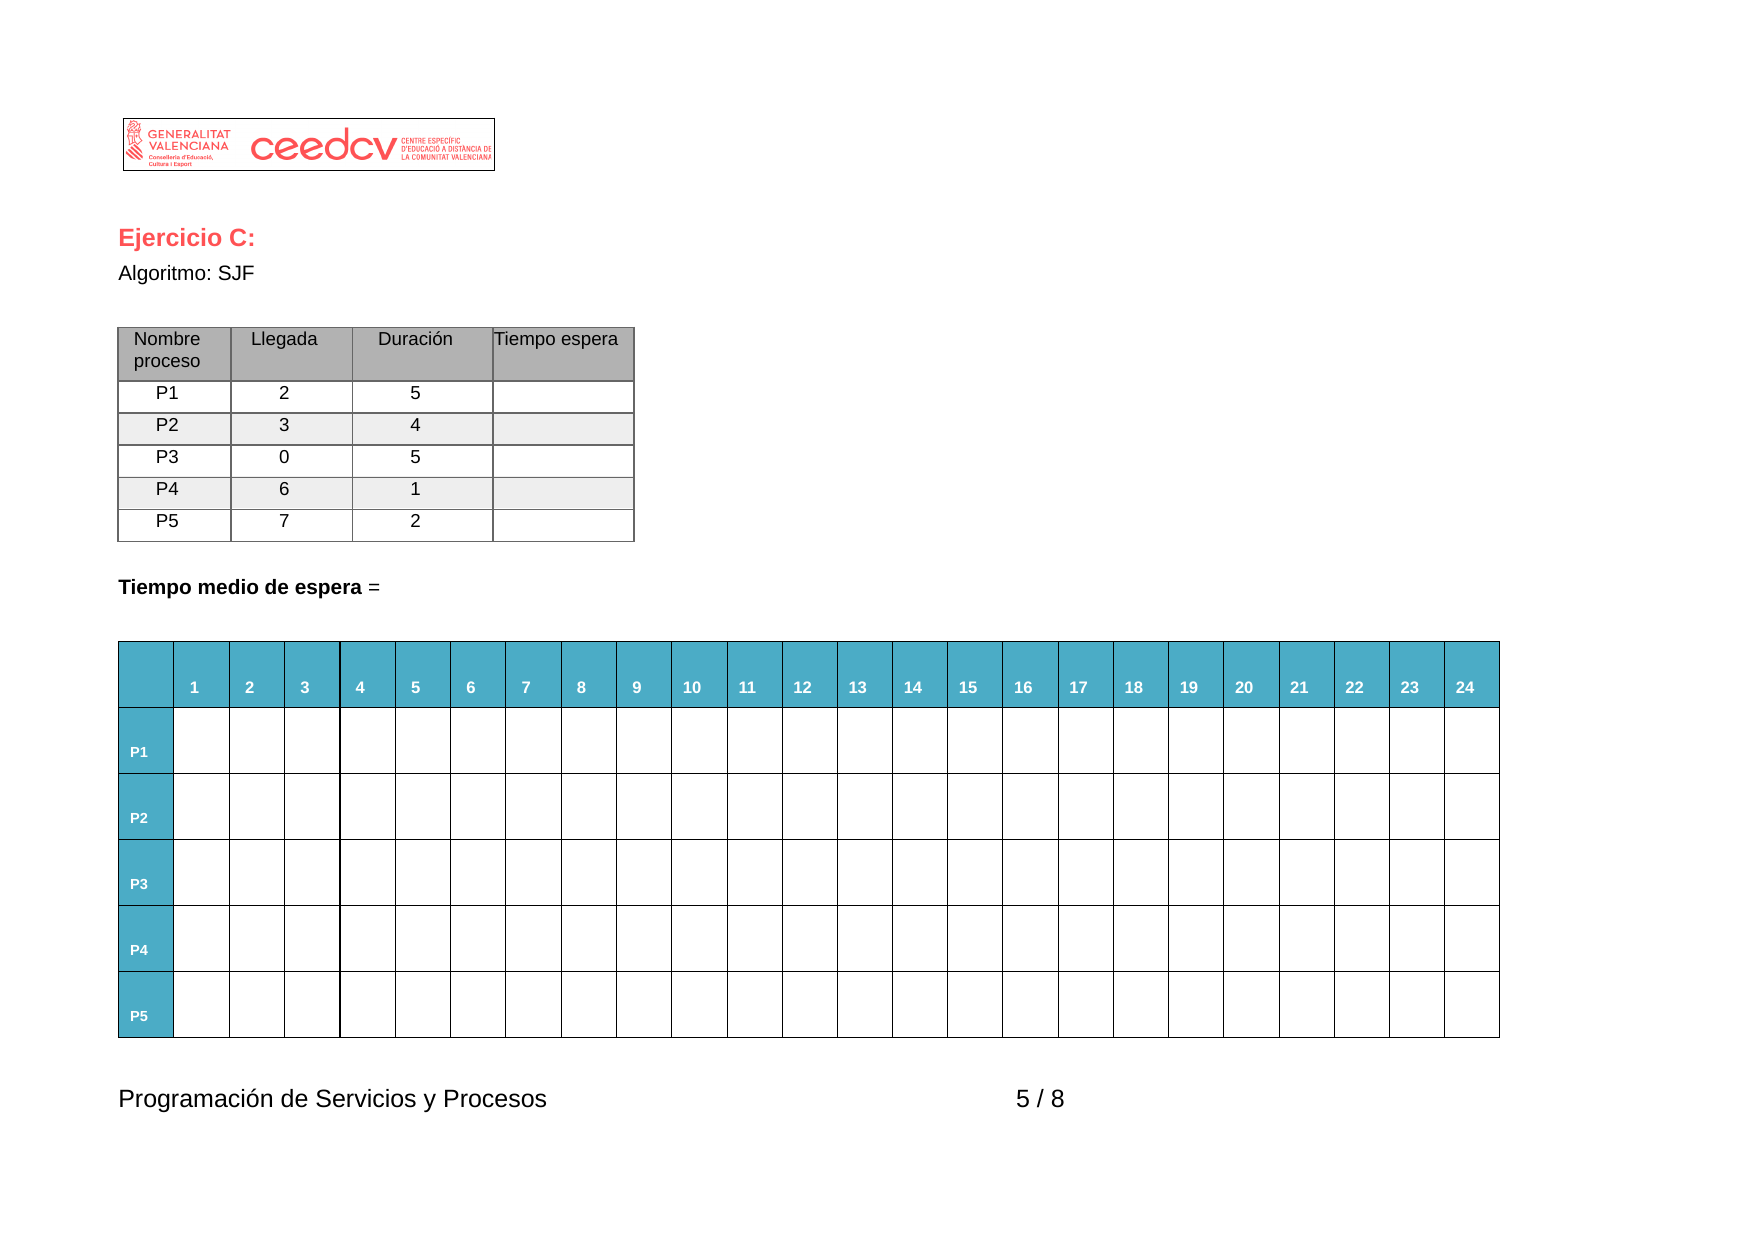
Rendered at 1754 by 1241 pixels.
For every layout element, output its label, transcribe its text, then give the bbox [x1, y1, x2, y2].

table_cell [341, 774, 395, 839]
table_header Tiempo espera [494, 328, 633, 380]
table_cell 6 [232, 478, 352, 508]
table_cell [506, 972, 561, 1037]
table_cell [728, 708, 782, 773]
table_header 14 [893, 642, 947, 707]
table_cell [1059, 840, 1113, 905]
table_header Nombre proceso [119, 328, 230, 380]
table_header 3 [285, 642, 339, 707]
table_cell [948, 906, 1002, 971]
table_cell [1280, 906, 1334, 971]
table_cell [948, 708, 1002, 773]
table_cell [506, 708, 561, 773]
table_cell [562, 708, 616, 773]
table_cell [285, 906, 339, 971]
table_cell 7 [232, 510, 352, 541]
table_cell [1445, 972, 1499, 1037]
table_cell [893, 708, 947, 773]
table_cell [174, 708, 229, 773]
table_cell P1 [119, 708, 173, 773]
table_cell [494, 478, 633, 508]
table_cell [494, 414, 633, 444]
table_cell [451, 906, 505, 971]
table_cell [617, 972, 671, 1037]
table_header 2 [230, 642, 284, 707]
table_cell [494, 510, 633, 541]
table_cell [285, 774, 339, 839]
table_header 17 [1059, 642, 1113, 707]
table_cell [1445, 840, 1499, 905]
table_cell [1390, 708, 1444, 773]
table_cell [451, 774, 505, 839]
table_cell P4 [119, 906, 173, 971]
table_cell [728, 840, 782, 905]
table_header 12 [783, 642, 837, 707]
table_cell [893, 906, 947, 971]
table_cell P1 [119, 382, 230, 412]
table_cell [617, 708, 671, 773]
table_cell [1445, 906, 1499, 971]
table_cell [672, 972, 727, 1037]
table_cell [1114, 774, 1168, 839]
table_cell [285, 708, 339, 773]
table_cell [174, 774, 229, 839]
table_cell P3 [119, 446, 230, 476]
table_cell [285, 972, 339, 1037]
table_header 11 [728, 642, 782, 707]
table_cell [494, 446, 633, 476]
table_cell [1390, 906, 1444, 971]
table_cell [1114, 840, 1168, 905]
table_cell [562, 972, 616, 1037]
table_cell [396, 774, 450, 839]
table_header 22 [1335, 642, 1389, 707]
table_cell [672, 906, 727, 971]
table_cell P2 [119, 774, 173, 839]
table_cell [893, 840, 947, 905]
table_cell [451, 840, 505, 905]
table_cell 2 [353, 510, 492, 541]
table_cell [1335, 774, 1389, 839]
table_cell [230, 774, 284, 839]
table_cell [1390, 774, 1444, 839]
table_cell [728, 906, 782, 971]
table_header 7 [506, 642, 561, 707]
table_cell [396, 972, 450, 1037]
table_cell P2 [119, 414, 230, 444]
table_cell [728, 972, 782, 1037]
table_cell [1059, 708, 1113, 773]
table_cell [341, 708, 395, 773]
table_cell [506, 906, 561, 971]
table_cell [1003, 840, 1058, 905]
table_cell [1114, 972, 1168, 1037]
table_cell [783, 840, 837, 905]
table_cell [783, 708, 837, 773]
table_header 6 [451, 642, 505, 707]
table_cell [494, 382, 633, 412]
table_cell [396, 906, 450, 971]
table_cell [617, 840, 671, 905]
table_cell [1169, 972, 1223, 1037]
table_cell [672, 708, 727, 773]
table_cell [672, 840, 727, 905]
table_cell [1169, 774, 1223, 839]
table_cell 4 [353, 414, 492, 444]
table_cell [948, 774, 1002, 839]
table_cell P4 [119, 478, 230, 508]
table_cell [1445, 774, 1499, 839]
table_header Duración [353, 328, 492, 380]
table_header 10 [672, 642, 727, 707]
table_cell [1003, 708, 1058, 773]
table_cell [1059, 774, 1113, 839]
table_cell [506, 774, 561, 839]
table_cell [451, 972, 505, 1037]
table_cell [1280, 708, 1334, 773]
table_cell [174, 840, 229, 905]
table_cell [230, 708, 284, 773]
table_header 9 [617, 642, 671, 707]
table_cell [1169, 906, 1223, 971]
table_cell [1059, 972, 1113, 1037]
table_cell [617, 774, 671, 839]
table_cell [1169, 840, 1223, 905]
table_cell [174, 972, 229, 1037]
table_cell [562, 840, 616, 905]
table_cell [783, 906, 837, 971]
table_cell [396, 840, 450, 905]
table_cell [1335, 840, 1389, 905]
table_header 21 [1280, 642, 1334, 707]
table_cell [838, 906, 892, 971]
table_header [119, 642, 173, 707]
table_header 20 [1224, 642, 1279, 707]
table_cell [1335, 708, 1389, 773]
table_cell [1224, 840, 1279, 905]
table_cell [1114, 906, 1168, 971]
table_cell [893, 972, 947, 1037]
table_cell [783, 972, 837, 1037]
table_cell [506, 840, 561, 905]
table_cell [1003, 774, 1058, 839]
table_cell [1059, 906, 1113, 971]
text Ejercicio C: [118, 223, 1621, 252]
table_cell [672, 774, 727, 839]
table_cell [1280, 840, 1334, 905]
table_cell [1390, 840, 1444, 905]
table_cell [1224, 708, 1279, 773]
table_cell [396, 708, 450, 773]
table_cell [562, 774, 616, 839]
table_cell [1280, 972, 1334, 1037]
table_cell [783, 774, 837, 839]
table_cell [1335, 972, 1389, 1037]
table_cell [1169, 708, 1223, 773]
table_cell [1114, 708, 1168, 773]
table_header Llegada [232, 328, 352, 380]
table_cell [617, 906, 671, 971]
table_cell [728, 774, 782, 839]
table_cell [1224, 906, 1279, 971]
table_header 16 [1003, 642, 1058, 707]
table_cell [948, 972, 1002, 1037]
table_cell 0 [232, 446, 352, 476]
table_cell 5 [353, 446, 492, 476]
table_cell [948, 840, 1002, 905]
table_cell [451, 708, 505, 773]
table_cell P5 [119, 510, 230, 541]
table_header 1 [174, 642, 229, 707]
table_cell [562, 906, 616, 971]
table_cell 2 [232, 382, 352, 412]
table_cell [174, 906, 229, 971]
table_cell [1280, 774, 1334, 839]
table_header 19 [1169, 642, 1223, 707]
text Tiempo medio de espera = [118, 575, 1621, 599]
table_cell [230, 840, 284, 905]
table_cell P3 [119, 840, 173, 905]
table_header 18 [1114, 642, 1168, 707]
table_cell [1335, 906, 1389, 971]
table_cell [230, 906, 284, 971]
table_header 4 [341, 642, 395, 707]
table_header 5 [396, 642, 450, 707]
table_header 15 [948, 642, 1002, 707]
table_cell [1003, 906, 1058, 971]
table_cell [1445, 708, 1499, 773]
table_cell [838, 708, 892, 773]
table_header 8 [562, 642, 616, 707]
table_header 13 [838, 642, 892, 707]
table_cell [838, 840, 892, 905]
picture [125, 120, 492, 167]
table_cell [1003, 972, 1058, 1037]
table_cell P5 [119, 972, 173, 1037]
table_cell 3 [232, 414, 352, 444]
table_cell [893, 774, 947, 839]
table_header 23 [1390, 642, 1444, 707]
table_cell [230, 972, 284, 1037]
table_cell [341, 840, 395, 905]
text Algoritmo: SJF [118, 261, 1621, 285]
table_header 24 [1445, 642, 1499, 707]
table_cell [1224, 972, 1279, 1037]
table_cell [1390, 972, 1444, 1037]
table_cell [341, 906, 395, 971]
table_cell 5 [353, 382, 492, 412]
table_cell 1 [353, 478, 492, 508]
table_cell [1224, 774, 1279, 839]
table_cell [285, 840, 339, 905]
table_cell [341, 972, 395, 1037]
table_cell [838, 774, 892, 839]
table_cell [838, 972, 892, 1037]
